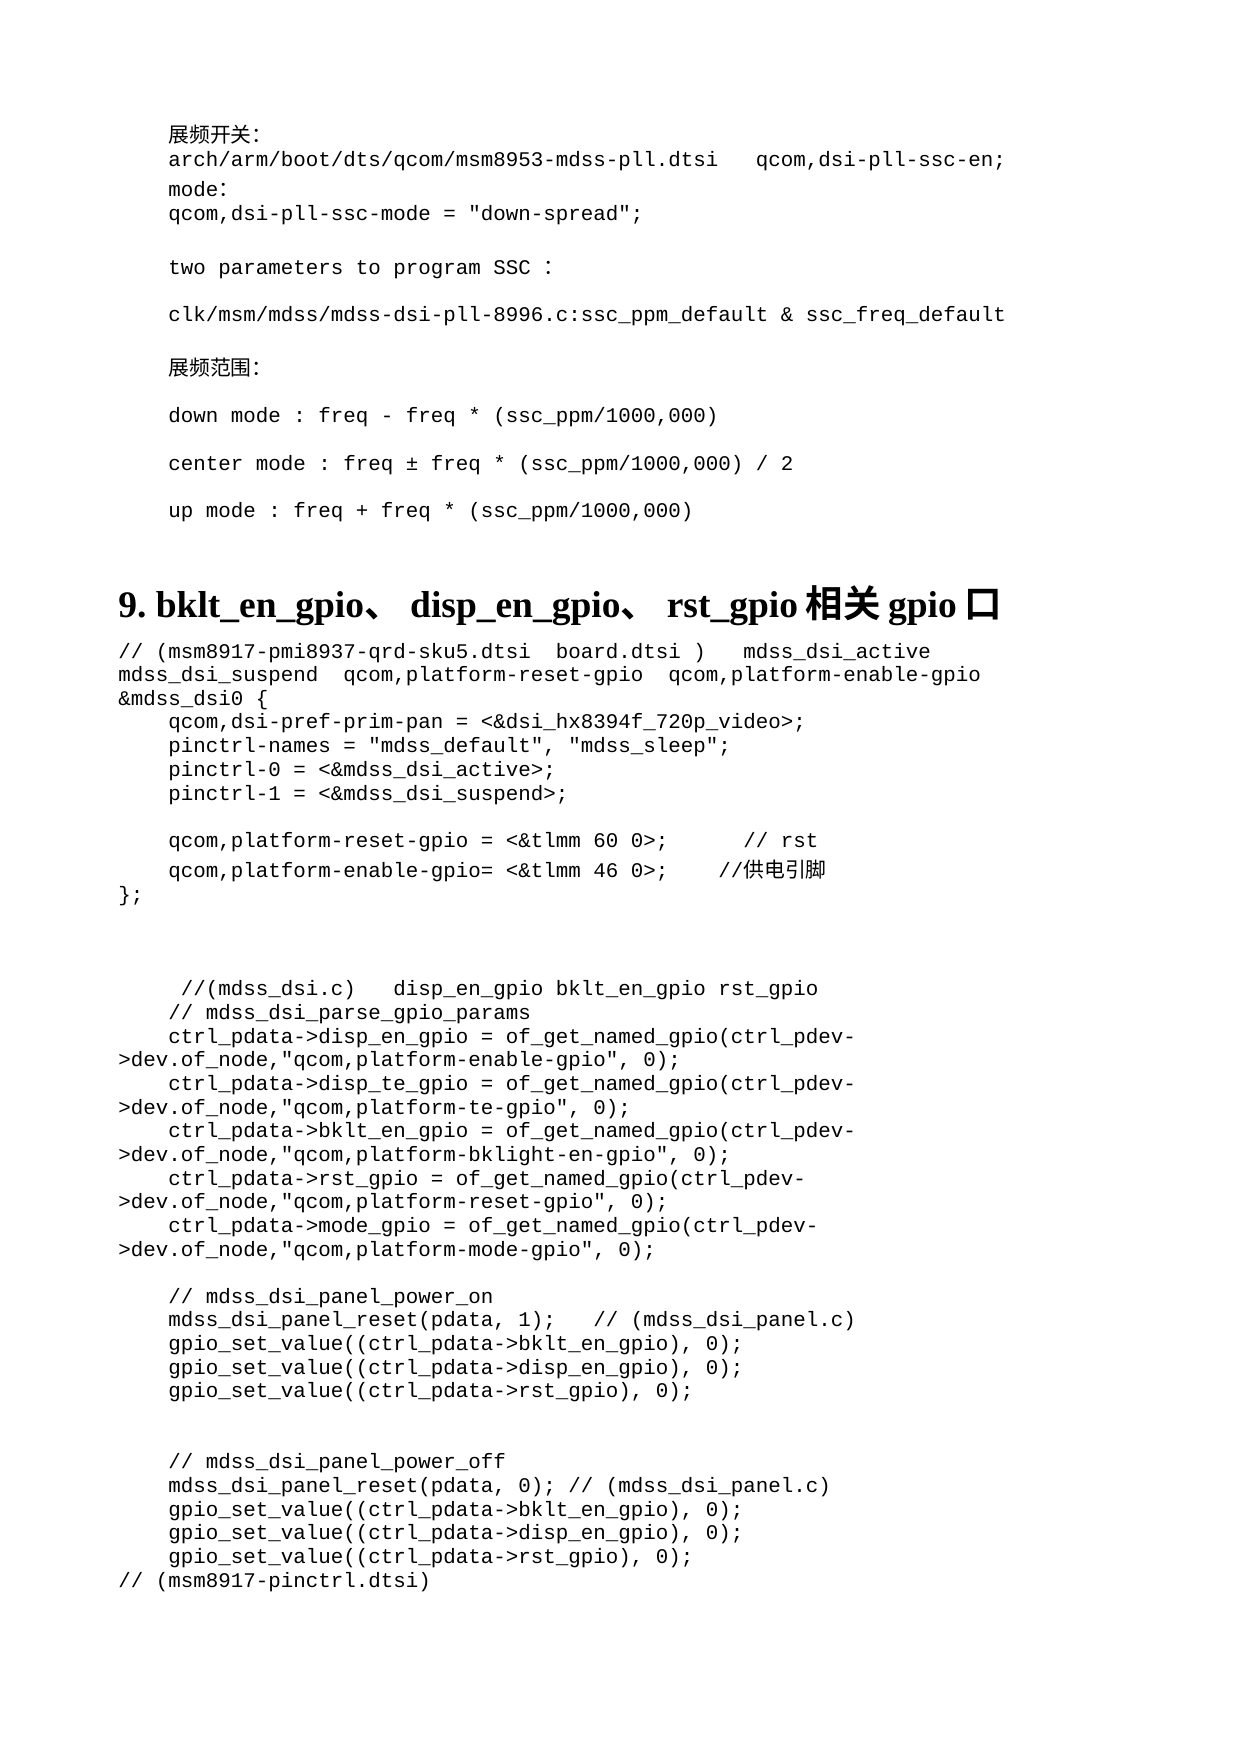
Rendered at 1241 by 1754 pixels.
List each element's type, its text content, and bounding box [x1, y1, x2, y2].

text qcom,dsi-pll-ssc-mode = "down-spread"; [118, 203, 1122, 226]
text arch/arm/boot/dts/qcom/msm8953-mdss-pll.dtsi qcom,dsi-pll-ssc-en; [118, 148, 1122, 172]
text down mode : freq - freq * (ssc_ppm/1000,000) [118, 405, 1122, 429]
text up mode : freq + freq * (ssc_ppm/1000,000) [118, 500, 1122, 523]
text // mdss_dsi_panel_power_off [118, 1451, 1122, 1475]
text center mode : freq ± freq * (ssc_ppm/1000,000) / 2 [118, 453, 1122, 476]
text clk/msm/mdss/mdss-dsi-pll-8996.c:ssc_ppm_default & ssc_freq_default [118, 304, 1122, 328]
text qcom,platform-enable-gpio= <&tlmm 46 0>; //供电引脚 [118, 853, 1122, 884]
text qcom,dsi-pref-prim-pan = <&dsi_hx8394f_720p_video>; [118, 712, 1122, 735]
text //(mdss_dsi.c) disp_en_gpio bklt_en_gpio rst_gpio [118, 978, 1122, 1002]
text ctrl_pdata->mode_gpio = of_get_named_gpio(ctrl_pdev->dev.of_node,"qcom,platform-mode-gpio", 0); [118, 1215, 1122, 1262]
text gpio_set_value((ctrl_pdata->disp_en_gpio), 0); [118, 1357, 1122, 1380]
text // mdss_dsi_panel_power_on [118, 1286, 1122, 1309]
text qcom,platform-reset-gpio = <&tlmm 60 0>; // rst [118, 830, 1122, 853]
text gpio_set_value((ctrl_pdata->rst_gpio), 0); [118, 1380, 1122, 1404]
text // mdss_dsi_parse_gpio_params [118, 1002, 1122, 1026]
text pinctrl-0 = <&mdss_dsi_active>; [118, 759, 1122, 782]
text gpio_set_value((ctrl_pdata->bklt_en_gpio), 0); [118, 1333, 1122, 1357]
text 展频范围： [118, 351, 1122, 382]
text pinctrl-names = "mdss_default", "mdss_sleep"; [118, 735, 1122, 759]
text ctrl_pdata->bklt_en_gpio = of_get_named_gpio(ctrl_pdev->dev.of_node,"qcom,platform-bklight-en-gpio", 0); [118, 1120, 1122, 1168]
text gpio_set_value((ctrl_pdata->rst_gpio), 0); [118, 1546, 1122, 1569]
text ctrl_pdata->rst_gpio = of_get_named_gpio(ctrl_pdev->dev.of_node,"qcom,platform-reset-gpio", 0); [118, 1168, 1122, 1215]
text mode： [118, 172, 1122, 203]
text mdss_dsi_panel_reset(pdata, 1); // (mdss_dsi_panel.c) [118, 1309, 1122, 1333]
subtitle 9. bklt_en_gpio、 disp_en_gpio、 rst_gpio相关gpio口 [118, 574, 1122, 628]
text // (msm8917-pinctrl.dtsi) [118, 1569, 1122, 1593]
text // (msm8917-pmi8937-qrd-sku5.dtsi board.dtsi ) mdss_dsi_active mdss_dsi_suspend qcom,platform-reset-gpio qcom,platform-enable-gpio [118, 641, 1122, 688]
text }; [118, 884, 1122, 907]
text two parameters to program SSC ： [118, 250, 1122, 280]
text &mdss_dsi0 { [118, 688, 1122, 712]
text ctrl_pdata->disp_te_gpio = of_get_named_gpio(ctrl_pdev->dev.of_node,"qcom,platform-te-gpio", 0); [118, 1073, 1122, 1120]
text mdss_dsi_panel_reset(pdata, 0); // (mdss_dsi_panel.c) [118, 1475, 1122, 1499]
text ctrl_pdata->disp_en_gpio = of_get_named_gpio(ctrl_pdev->dev.of_node,"qcom,platform-enable-gpio", 0); [118, 1026, 1122, 1073]
text 展频开关： [118, 118, 1122, 148]
text gpio_set_value((ctrl_pdata->bklt_en_gpio), 0); [118, 1499, 1122, 1522]
text pinctrl-1 = <&mdss_dsi_suspend>; [118, 782, 1122, 806]
text gpio_set_value((ctrl_pdata->disp_en_gpio), 0); [118, 1522, 1122, 1546]
